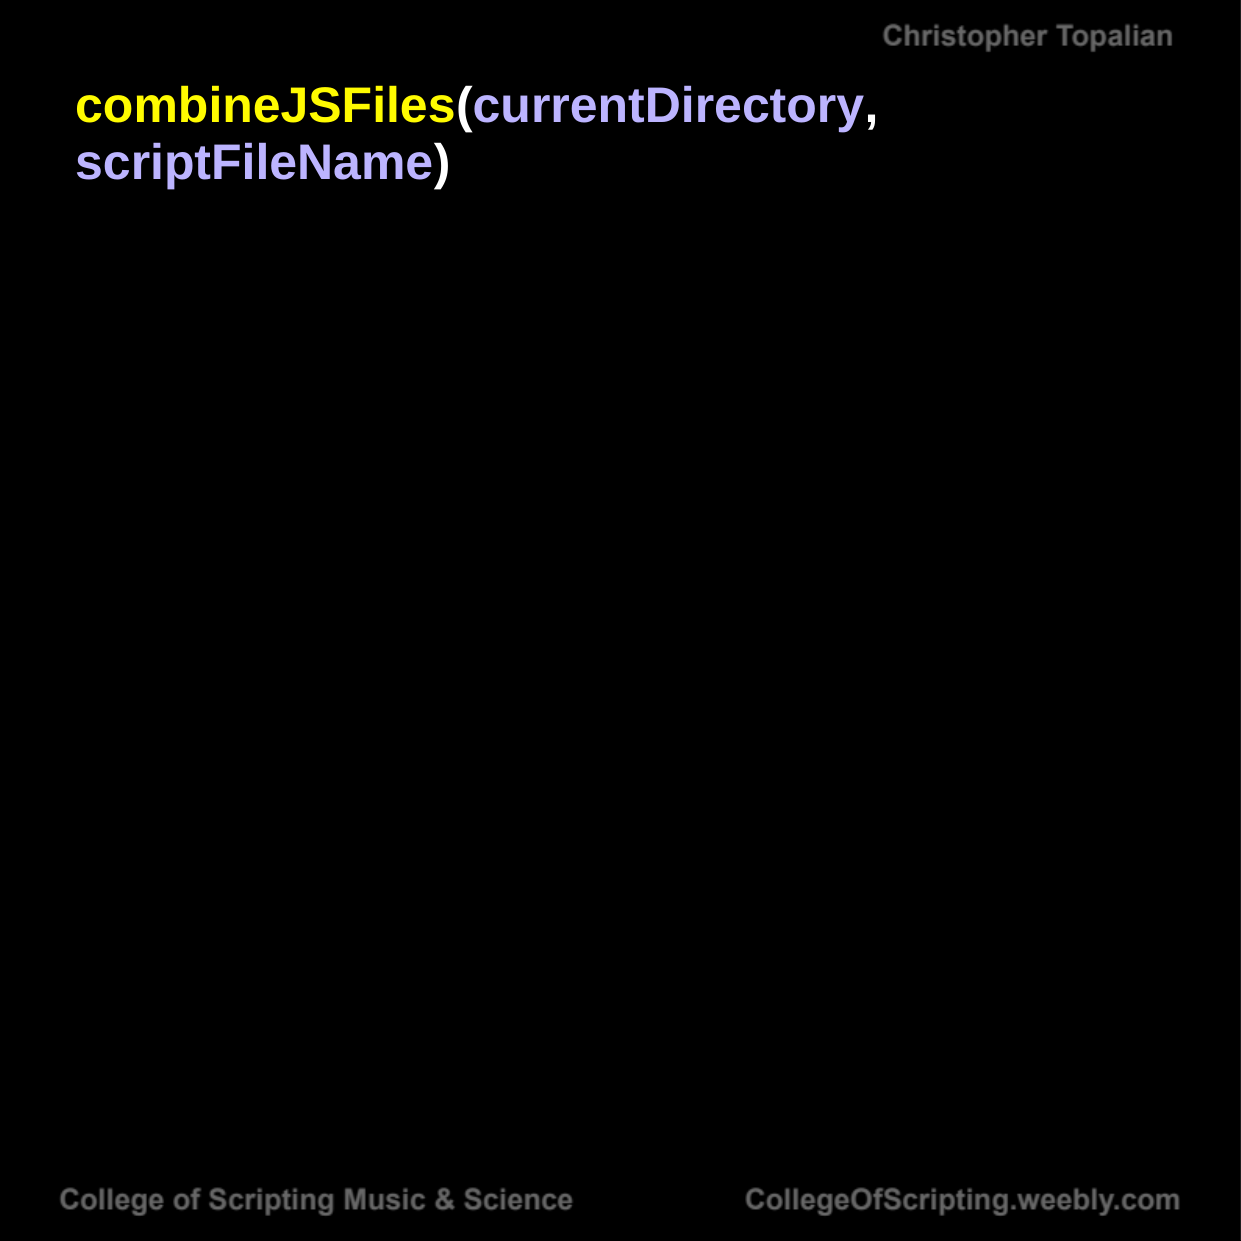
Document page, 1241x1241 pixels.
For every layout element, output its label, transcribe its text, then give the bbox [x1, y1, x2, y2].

text combineJSFiles(currentDirectory, scriptFileName) [75, 75, 1166, 190]
